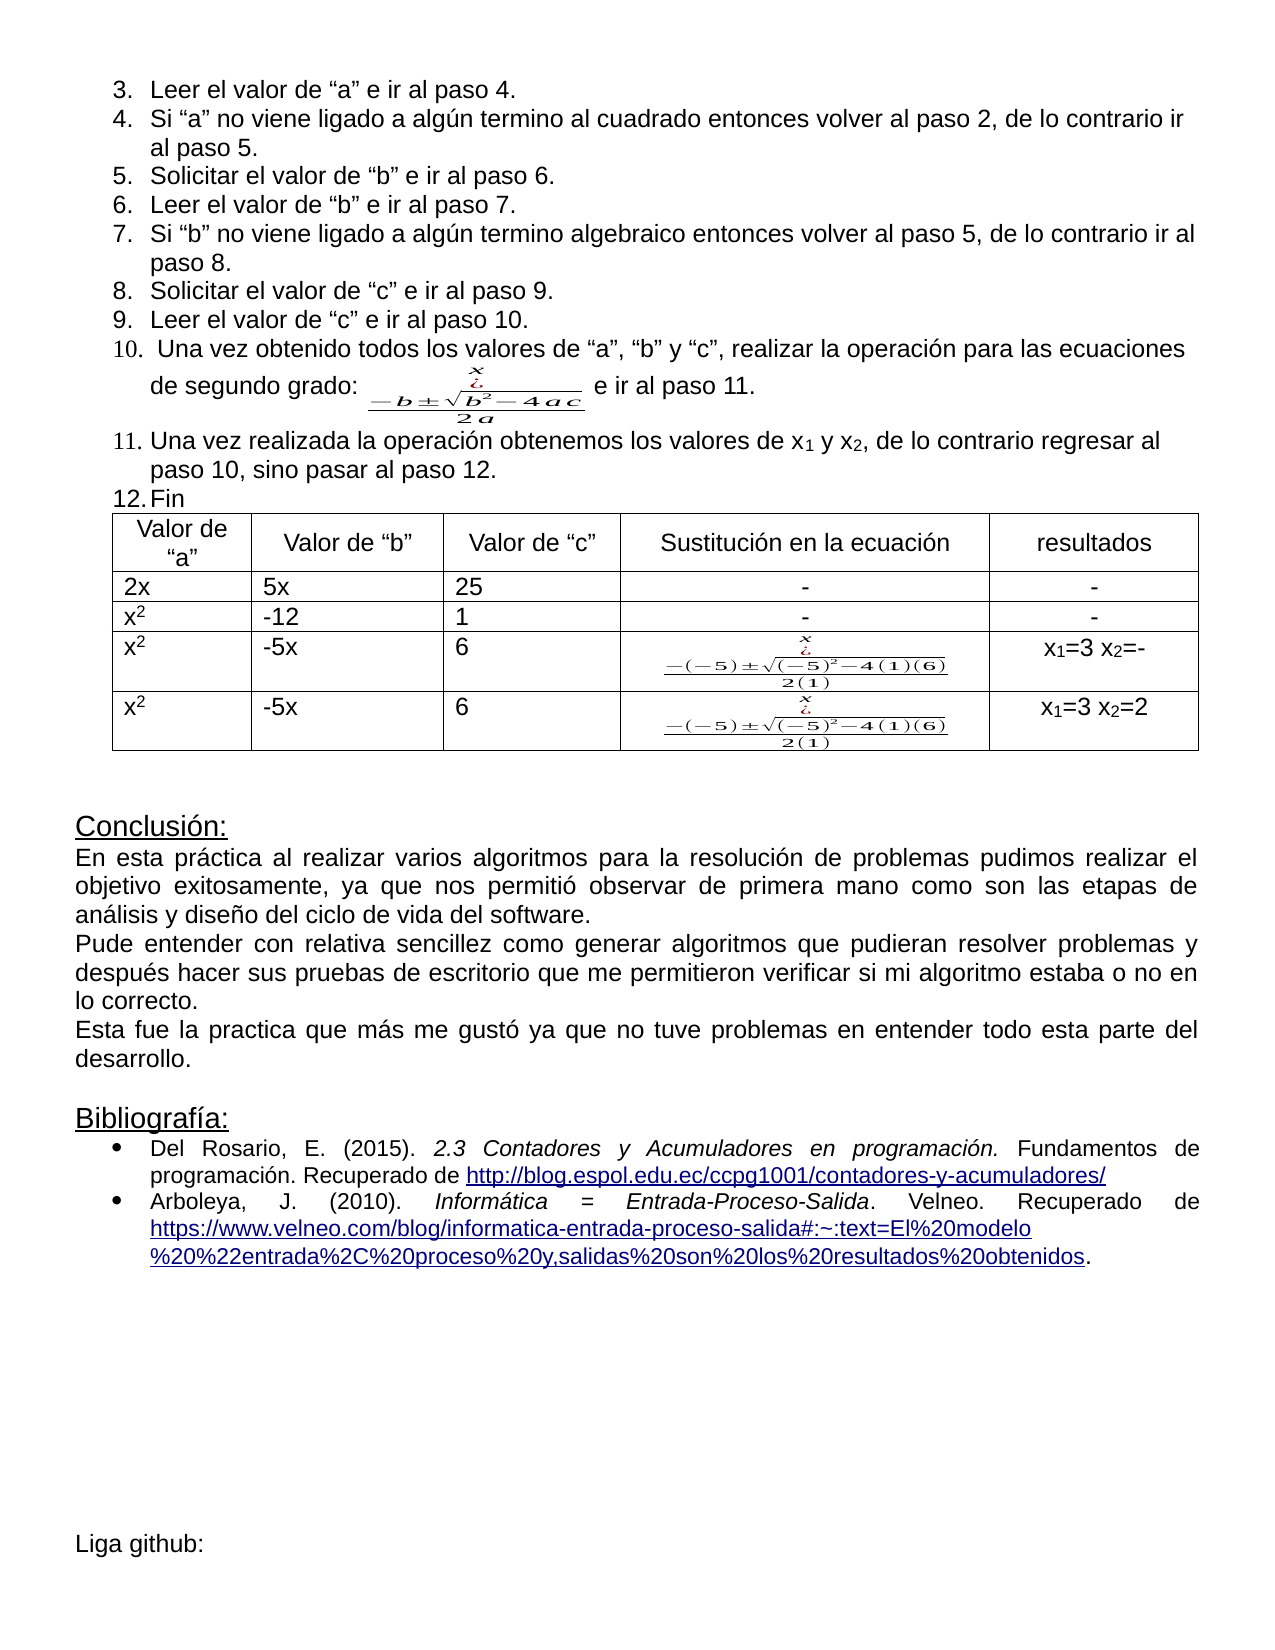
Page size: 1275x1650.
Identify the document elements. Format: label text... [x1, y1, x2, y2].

table_cell - [990, 572, 1198, 601]
table_cell 25 [444, 572, 620, 601]
list Una vez obtenido todos los valores de “a”, “b” y “c”, realizar la operación para las ecuaciones de segundo grado: e ir al paso 11. [112, 334, 1200, 426]
table_cell - [990, 602, 1198, 631]
text Pude entender con relativa sencillez como generar algoritmos que pudieran resolver problemas y después hacer sus pruebas de escritorio que me permitieron verificar si mi algoritmo estaba o no en lo correcto. [75, 929, 1200, 1015]
table_cell - [621, 602, 989, 631]
list Fin [112, 484, 1200, 513]
list Leer el valor de “c” e ir al paso 10. [112, 305, 1200, 334]
list Leer el valor de “b” e ir al paso 7. [112, 190, 1200, 219]
list Arboleya, J. (2010). Informática = Entrada-Proceso-Salida. Velneo. Recuperado de https://www.velneo.com/blog/informatica-entrada-proceso-salida#:~:text=El%20modelo%20%22entrada%2C%20proceso%20y,salidas%20son%20los%20resultados%20obtenidos. [112, 1188, 1200, 1270]
text Esta fue la practica que más me gustó ya que no tuve problemas en entender todo esta parte del desarrollo. [75, 1015, 1200, 1072]
table_cell x1=3 x2=- [990, 632, 1198, 691]
table_cell 6 [444, 692, 620, 750]
table_cell -5x [252, 632, 443, 691]
text Conclusión: [75, 809, 1200, 842]
list Del Rosario, E. (2015). 2.3 Contadores y Acumuladores en programación. Fundamentos de programación. Recuperado de http://blog.espol.edu.ec/ccpg1001/contadores-y-acumuladores/ [112, 1135, 1200, 1188]
table_cell 2x [113, 572, 251, 601]
table_cell 1 [444, 602, 620, 631]
table_cell [621, 692, 989, 750]
table_header Valor de “a” [113, 514, 251, 571]
list Una vez realizada la operación obtenemos los valores de x1 y x2, de lo contrario regresar al paso 10, sino pasar al paso 12. [112, 426, 1200, 484]
table_cell [621, 632, 989, 691]
table_cell -5x [252, 692, 443, 750]
table_header Valor de “c” [444, 514, 620, 571]
table_header Valor de “b” [252, 514, 443, 571]
table_cell - [621, 572, 989, 601]
table_cell x2 [113, 632, 251, 691]
list Solicitar el valor de “b” e ir al paso 6. [112, 161, 1200, 190]
text Liga github: [75, 1529, 1200, 1557]
text Bibliografía: [75, 1101, 1200, 1135]
table_cell x2 [113, 692, 251, 750]
table_header Sustitución en la ecuación [621, 514, 989, 571]
list Si “b” no viene ligado a algún termino algebraico entonces volver al paso 5, de lo contrario ir al paso 8. [112, 219, 1200, 276]
list Solicitar el valor de “c” e ir al paso 9. [112, 276, 1200, 305]
table_cell 5x [252, 572, 443, 601]
list Leer el valor de “a” e ir al paso 4. [112, 75, 1200, 104]
list Si “a” no viene ligado a algún termino al cuadrado entonces volver al paso 2, de lo contrario ir al paso 5. [112, 104, 1200, 161]
table_cell 6 [444, 632, 620, 691]
table_cell -12 [252, 602, 443, 631]
table_cell x2 [113, 602, 251, 631]
table_cell x1=3 x2=2 [990, 692, 1198, 750]
text En esta práctica al realizar varios algoritmos para la resolución de problemas pudimos realizar el objetivo exitosamente, ya que nos permitió observar de primera mano como son las etapas de análisis y diseño del ciclo de vida del software. [75, 842, 1200, 929]
table_header resultados [990, 514, 1198, 571]
